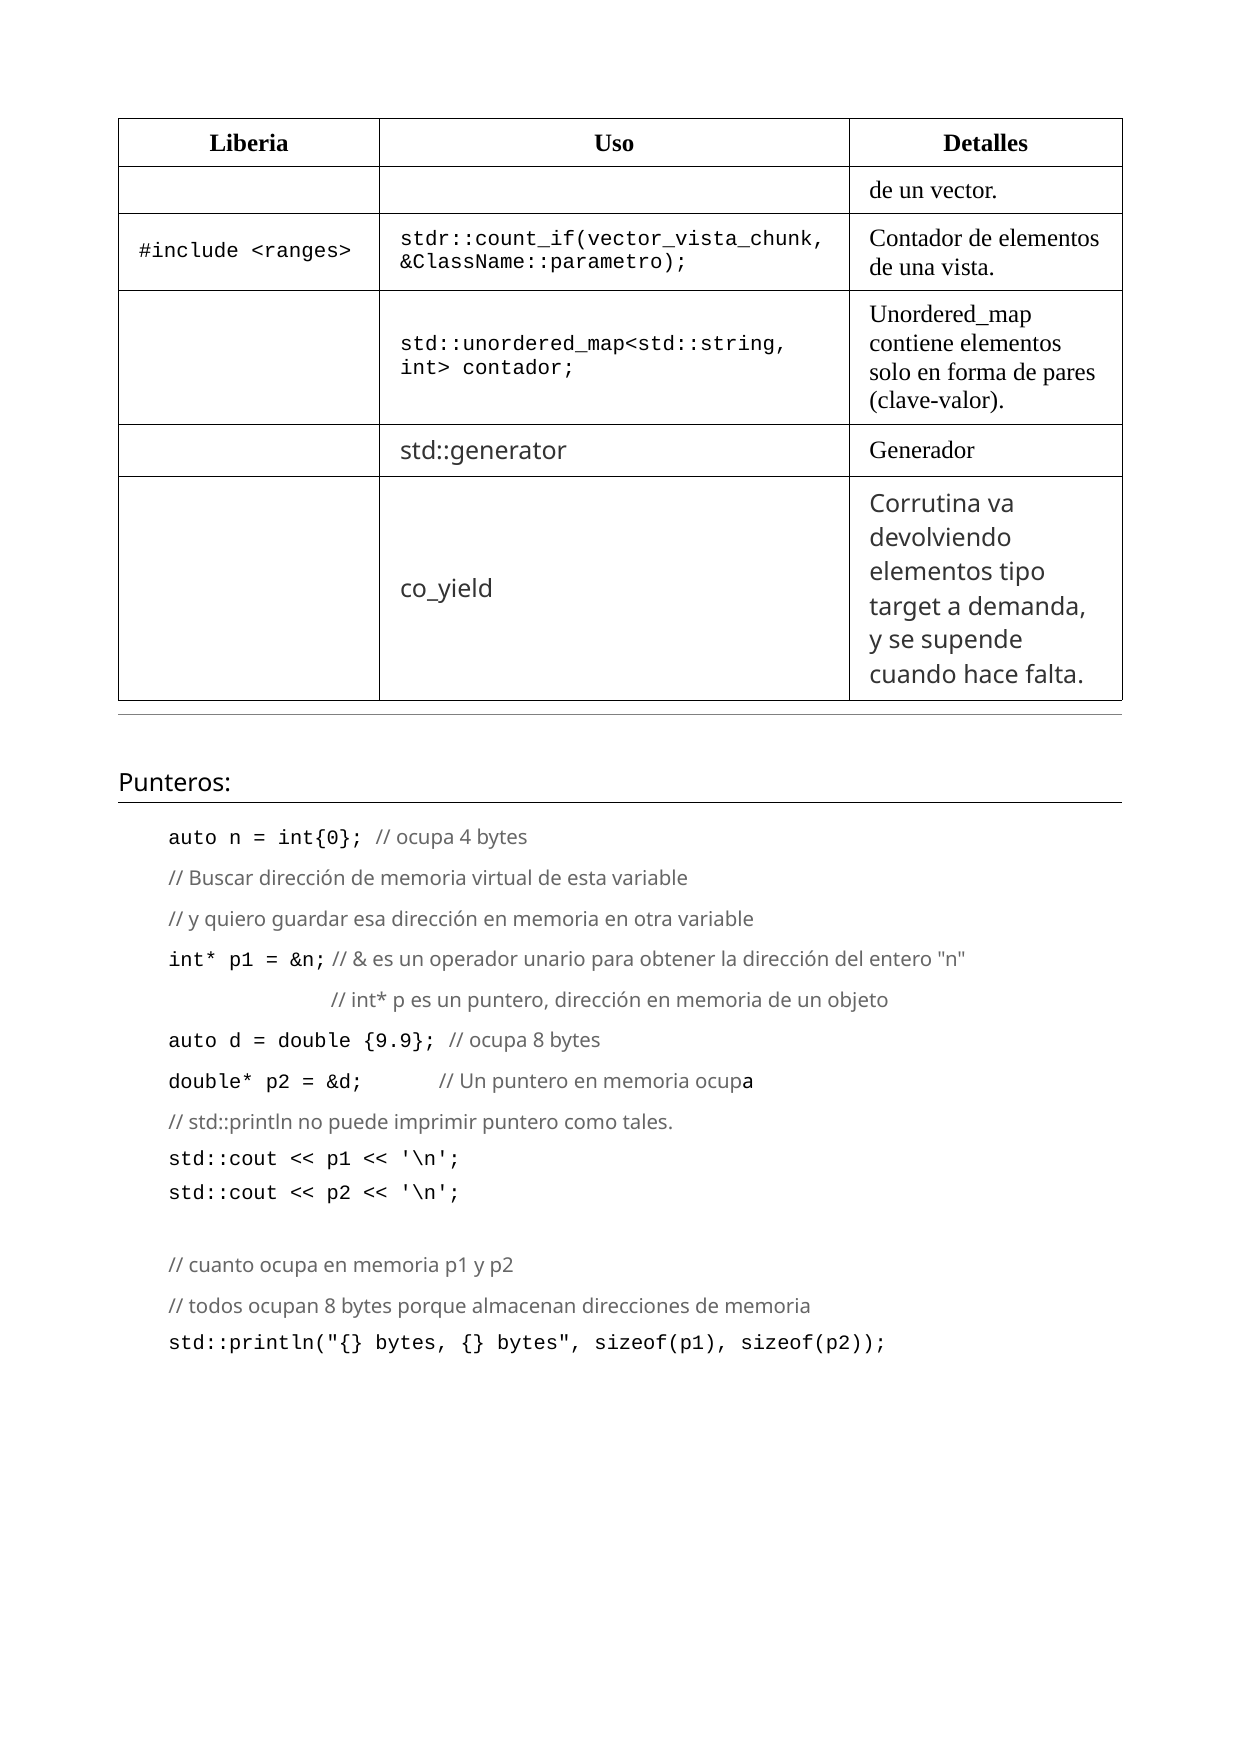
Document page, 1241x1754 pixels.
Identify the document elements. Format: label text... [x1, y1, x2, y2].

text // Buscar dirección de memoria virtual de esta variable [118, 863, 1122, 892]
text std::cout << p2 << '\n'; [118, 1182, 1122, 1206]
table_cell [119, 425, 379, 476]
text // int* p es un puntero, dirección en memoria de un objeto [118, 985, 1122, 1013]
table_cell Corrutina va devolviendo elementos tipo target a demanda, y se supende cuando hace falta. [850, 477, 1122, 700]
table_header Liberia [119, 119, 379, 166]
text auto n = int{0}; // ocupa 4 bytes [118, 823, 1122, 851]
subtitle Punteros: [118, 765, 1122, 802]
table_cell [119, 291, 379, 423]
text double* p2 = &d; // Un puntero en memoria ocupa [118, 1067, 1122, 1095]
table_cell [380, 167, 849, 213]
table_cell Contador de elementos de una vista. [850, 214, 1122, 290]
table_header Uso [380, 119, 849, 166]
text // todos ocupan 8 bytes porque almacenan direcciones de memoria [118, 1291, 1122, 1319]
table_cell [119, 167, 379, 213]
text int* p1 = &n; // & es un operador unario para obtener la dirección del entero "n" [118, 945, 1122, 973]
table_cell std::generator [380, 425, 849, 476]
table_cell Generador [850, 425, 1122, 476]
text std::println("{} bytes, {} bytes", sizeof(p1), sizeof(p2)); [118, 1332, 1122, 1356]
text // std::println no puede imprimir puntero como tales. [118, 1107, 1122, 1135]
table_cell co_yield [380, 477, 849, 700]
text auto d = double {9.9}; // ocupa 8 bytes [118, 1026, 1122, 1054]
table_cell stdr::count_if(vector_vista_chunk, &ClassName::parametro); [380, 214, 849, 290]
text // y quiero guardar esa dirección en memoria en otra variable [118, 904, 1122, 932]
table_cell de un vector. [850, 167, 1122, 213]
table_header Detalles [850, 119, 1122, 166]
table_cell #include <ranges> [119, 214, 379, 290]
text std::cout << p1 << '\n'; [118, 1148, 1122, 1172]
table_cell Unordered_map contiene elementos solo en forma de pares (clave-valor). [850, 291, 1122, 423]
table_cell std::unordered_map<std::string, int> contador; [380, 291, 849, 423]
text // cuanto ocupa en memoria p1 y p2 [118, 1251, 1122, 1279]
table_cell [119, 477, 379, 700]
